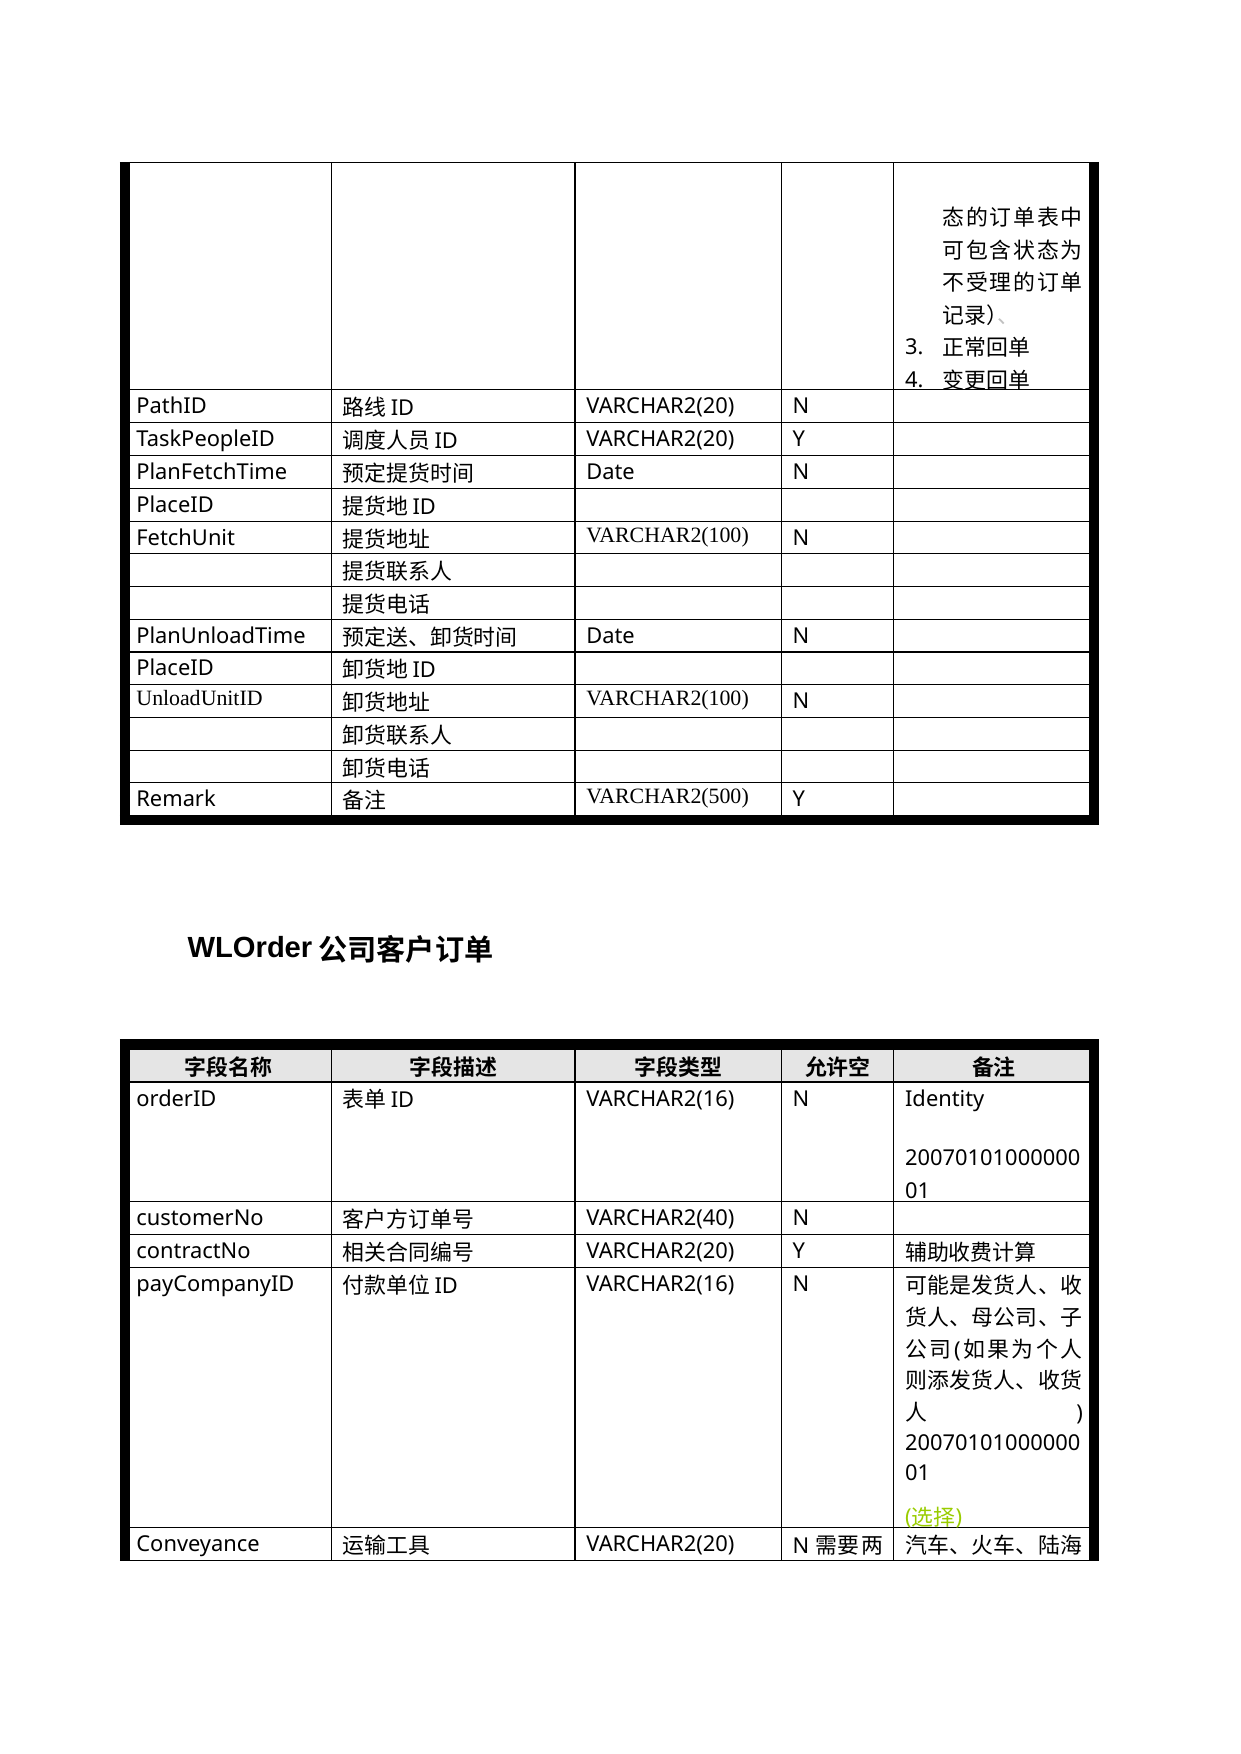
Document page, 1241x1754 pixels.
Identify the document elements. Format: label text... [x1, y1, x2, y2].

table_cell 路线ID [332, 390, 574, 422]
table_cell [894, 751, 1089, 782]
table_cell 提货地ID [332, 489, 574, 521]
table_cell [576, 587, 781, 619]
table_cell VARCHAR2(100) [576, 685, 781, 717]
table_cell N [782, 522, 893, 553]
table_cell [894, 489, 1089, 521]
table_cell Date [576, 620, 781, 651]
table_cell 调度人员ID [332, 423, 574, 455]
table_cell [894, 1202, 1089, 1234]
table_cell [782, 751, 893, 782]
table_cell 卸货地ID [332, 653, 574, 684]
table_cell [576, 718, 781, 749]
table_cell [576, 751, 781, 782]
table_cell 提货地址 [332, 522, 574, 553]
table_cell VARCHAR2(16) [576, 1083, 781, 1201]
table_cell [782, 653, 893, 684]
table_cell VARCHAR2(20) [576, 423, 781, 455]
table_cell [782, 163, 893, 389]
table_cell [130, 554, 331, 586]
table_header 字段名称 [130, 1050, 331, 1081]
table_cell contractNo [130, 1235, 331, 1267]
table_cell VARCHAR2(20) [576, 390, 781, 422]
table_cell [782, 718, 893, 749]
table_cell PlaceID [130, 653, 331, 684]
table_cell [894, 620, 1089, 651]
subtitle WLOrder公司客户订单 [187, 909, 1053, 974]
table_cell FetchUnit [130, 522, 331, 553]
table_cell [130, 718, 331, 749]
table_cell [130, 751, 331, 782]
table_cell [576, 489, 781, 521]
table_cell UnloadUnitID [130, 685, 331, 717]
table_cell [894, 423, 1089, 455]
table_cell PlanUnloadTime [130, 620, 331, 651]
table_cell payCompanyID [130, 1268, 331, 1527]
table_cell N [782, 620, 893, 651]
table_cell [894, 653, 1089, 684]
table_cell N [782, 1202, 893, 1234]
table_cell VARCHAR2(40) [576, 1202, 781, 1234]
table_cell [576, 554, 781, 586]
table_cell VARCHAR2(20) [576, 1235, 781, 1267]
table_header 字段描述 [332, 1050, 574, 1081]
table_cell orderID [130, 1083, 331, 1201]
table_cell [894, 456, 1089, 488]
table_header 备注 [894, 1050, 1089, 1081]
table_cell 表单ID [332, 1083, 574, 1201]
table_cell VARCHAR2(20) [576, 1528, 781, 1560]
table_cell [894, 783, 1089, 815]
table_cell 付款单位ID [332, 1268, 574, 1527]
table_cell [894, 718, 1089, 749]
table_cell PlaceID [130, 489, 331, 521]
table_cell Identity 2007010100000001 [894, 1083, 1089, 1201]
table_cell N [782, 1083, 893, 1201]
table_cell 相关合同编号 [332, 1235, 574, 1267]
table_cell 运输工具 [332, 1528, 574, 1560]
table_cell [782, 587, 893, 619]
table_cell N [782, 685, 893, 717]
table_cell [894, 522, 1089, 553]
table_cell 客户方订单号 [332, 1202, 574, 1234]
table_cell Conveyance [130, 1528, 331, 1560]
table_cell N [782, 390, 893, 422]
table_cell TaskPeopleID [130, 423, 331, 455]
table_cell N [782, 456, 893, 488]
table_cell 可能是发货人、收货人、母公司、子公司(如果为个人则添发货人、收货人) 2007010100000001 (选择) [894, 1268, 1089, 1527]
table_cell 提货联系人 [332, 554, 574, 586]
table_cell N需要两 [782, 1528, 893, 1560]
table_cell PlanFetchTime [130, 456, 331, 488]
table_cell [130, 587, 331, 619]
table_cell 汽车、火车、陆海 [894, 1528, 1089, 1560]
table_header 允许空 [782, 1050, 893, 1081]
table_header 字段类型 [576, 1050, 781, 1081]
table_cell PathID [130, 390, 331, 422]
table_cell [130, 163, 331, 389]
table_cell [332, 163, 574, 389]
table_cell 备注 [332, 783, 574, 815]
table_cell Y [782, 783, 893, 815]
table_cell customerNo [130, 1202, 331, 1234]
table_cell N [782, 1268, 893, 1527]
table_cell 卸货联系人 [332, 718, 574, 749]
table_cell 预定提货时间 [332, 456, 574, 488]
table_cell [576, 653, 781, 684]
table_cell [894, 390, 1089, 422]
table_cell [576, 163, 781, 389]
table_cell Y [782, 1235, 893, 1267]
table_cell [894, 554, 1089, 586]
table_cell 提货电话 [332, 587, 574, 619]
table_cell 预定送、卸货时间 [332, 620, 574, 651]
table_cell [894, 587, 1089, 619]
table_cell Date [576, 456, 781, 488]
table_cell VARCHAR2(500) [576, 783, 781, 815]
table_cell Y [782, 423, 893, 455]
table_cell 登记、 受理（受理状态的订单表中可包含状态为不受理的订单记录）、 正常回单 变更回单 [894, 163, 1089, 389]
table_cell Remark [130, 783, 331, 815]
table_cell [782, 489, 893, 521]
table_cell 卸货电话 [332, 751, 574, 782]
table_cell VARCHAR2(16) [576, 1268, 781, 1527]
table_cell VARCHAR2(100) [576, 522, 781, 553]
table_cell 卸货地址 [332, 685, 574, 717]
table_cell [782, 554, 893, 586]
table_cell [894, 685, 1089, 717]
table_cell 辅助收费计算 [894, 1235, 1089, 1267]
